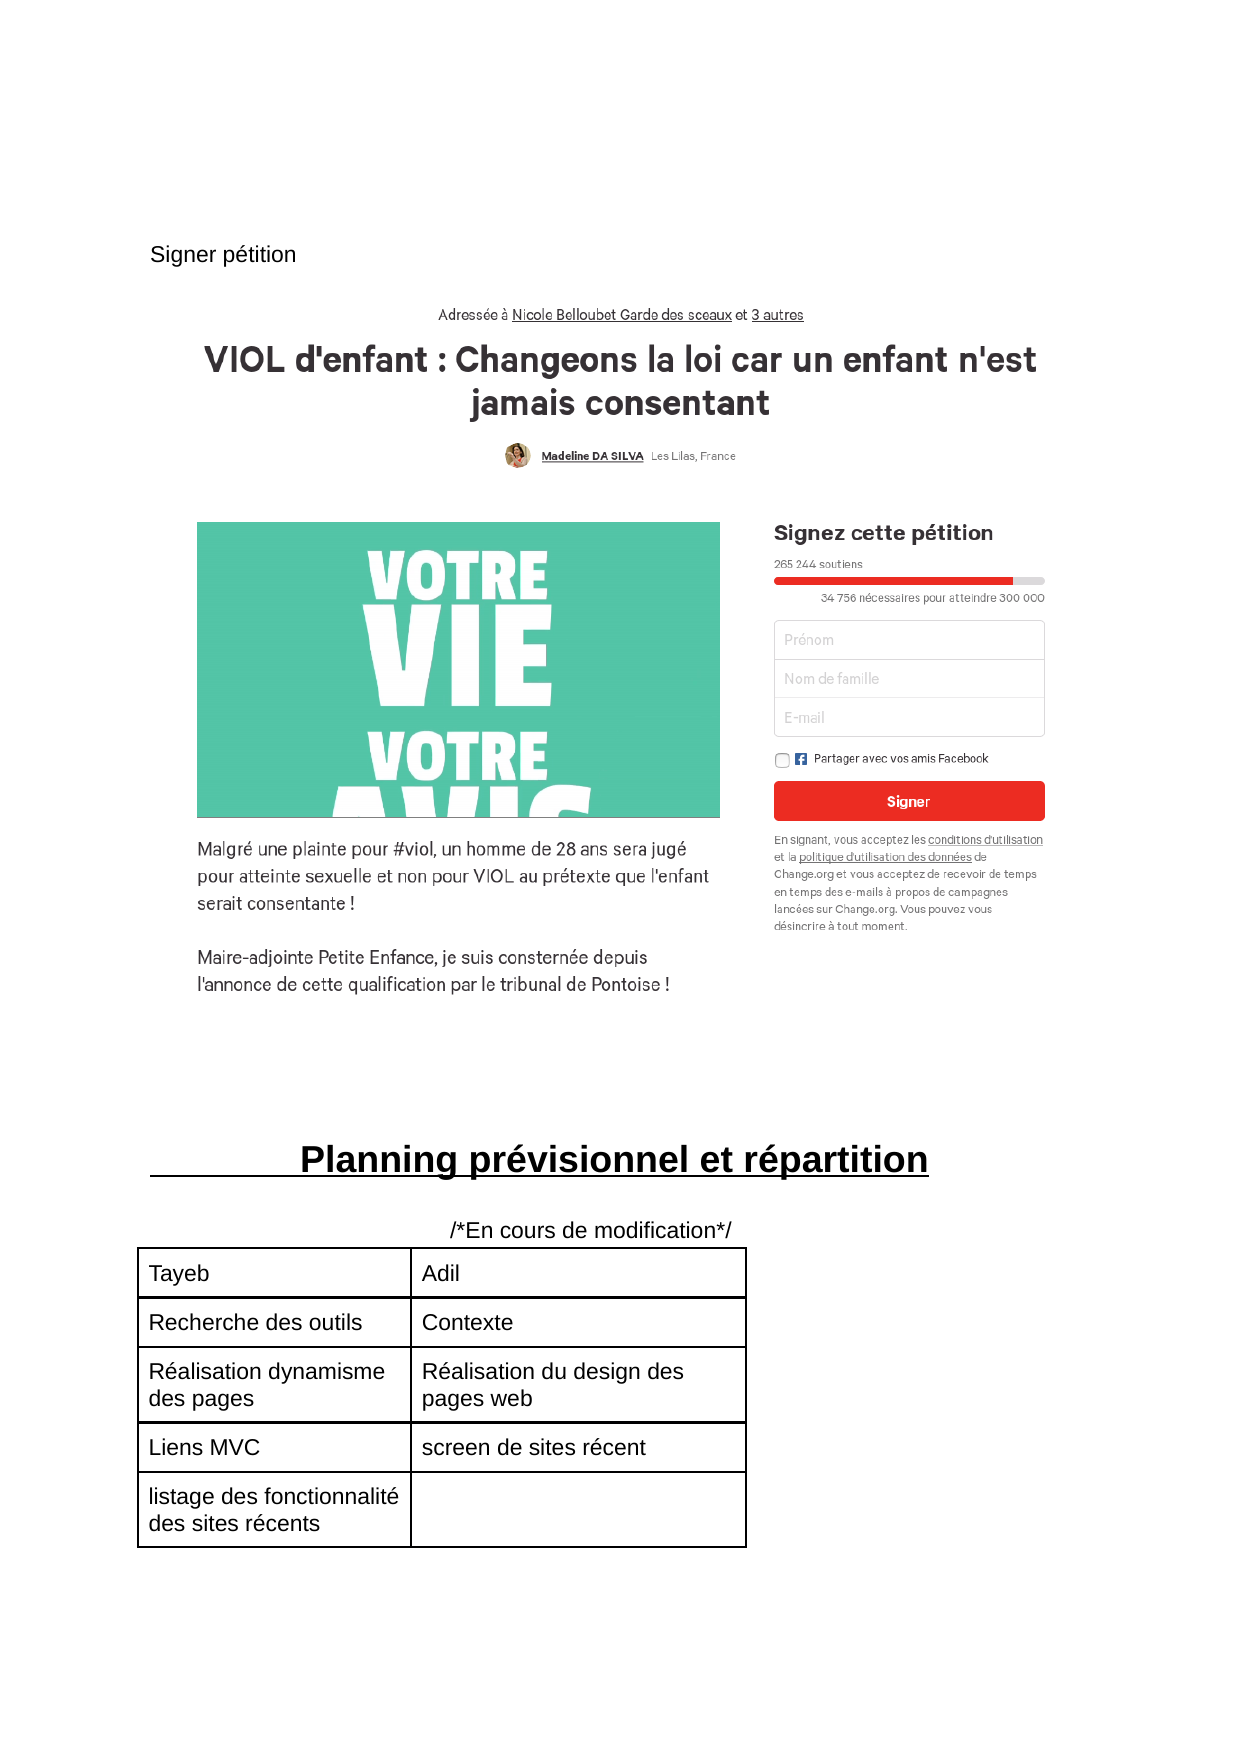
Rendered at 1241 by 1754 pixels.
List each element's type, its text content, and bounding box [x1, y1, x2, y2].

table_header Tayeb [139, 1249, 410, 1296]
table_cell Réalisation dynamisme des pages [139, 1348, 410, 1421]
table_cell Liens MVC [139, 1424, 410, 1471]
table_cell Recherche des outils [139, 1299, 410, 1346]
text Planning prévisionnel et répartition [150, 1137, 1090, 1180]
text /*En cours de modification*/ [375, 1217, 1090, 1243]
table_cell screen de sites récent [412, 1424, 745, 1471]
picture [150, 270, 1091, 1013]
table_header Adil [412, 1249, 745, 1296]
table_cell listage des fonctionnalité des sites récents [139, 1473, 410, 1546]
text Signer pétition [150, 241, 1090, 267]
table_cell Réalisation du design des pages web [412, 1348, 745, 1421]
table_cell Contexte [412, 1299, 745, 1346]
table_cell [412, 1473, 745, 1546]
